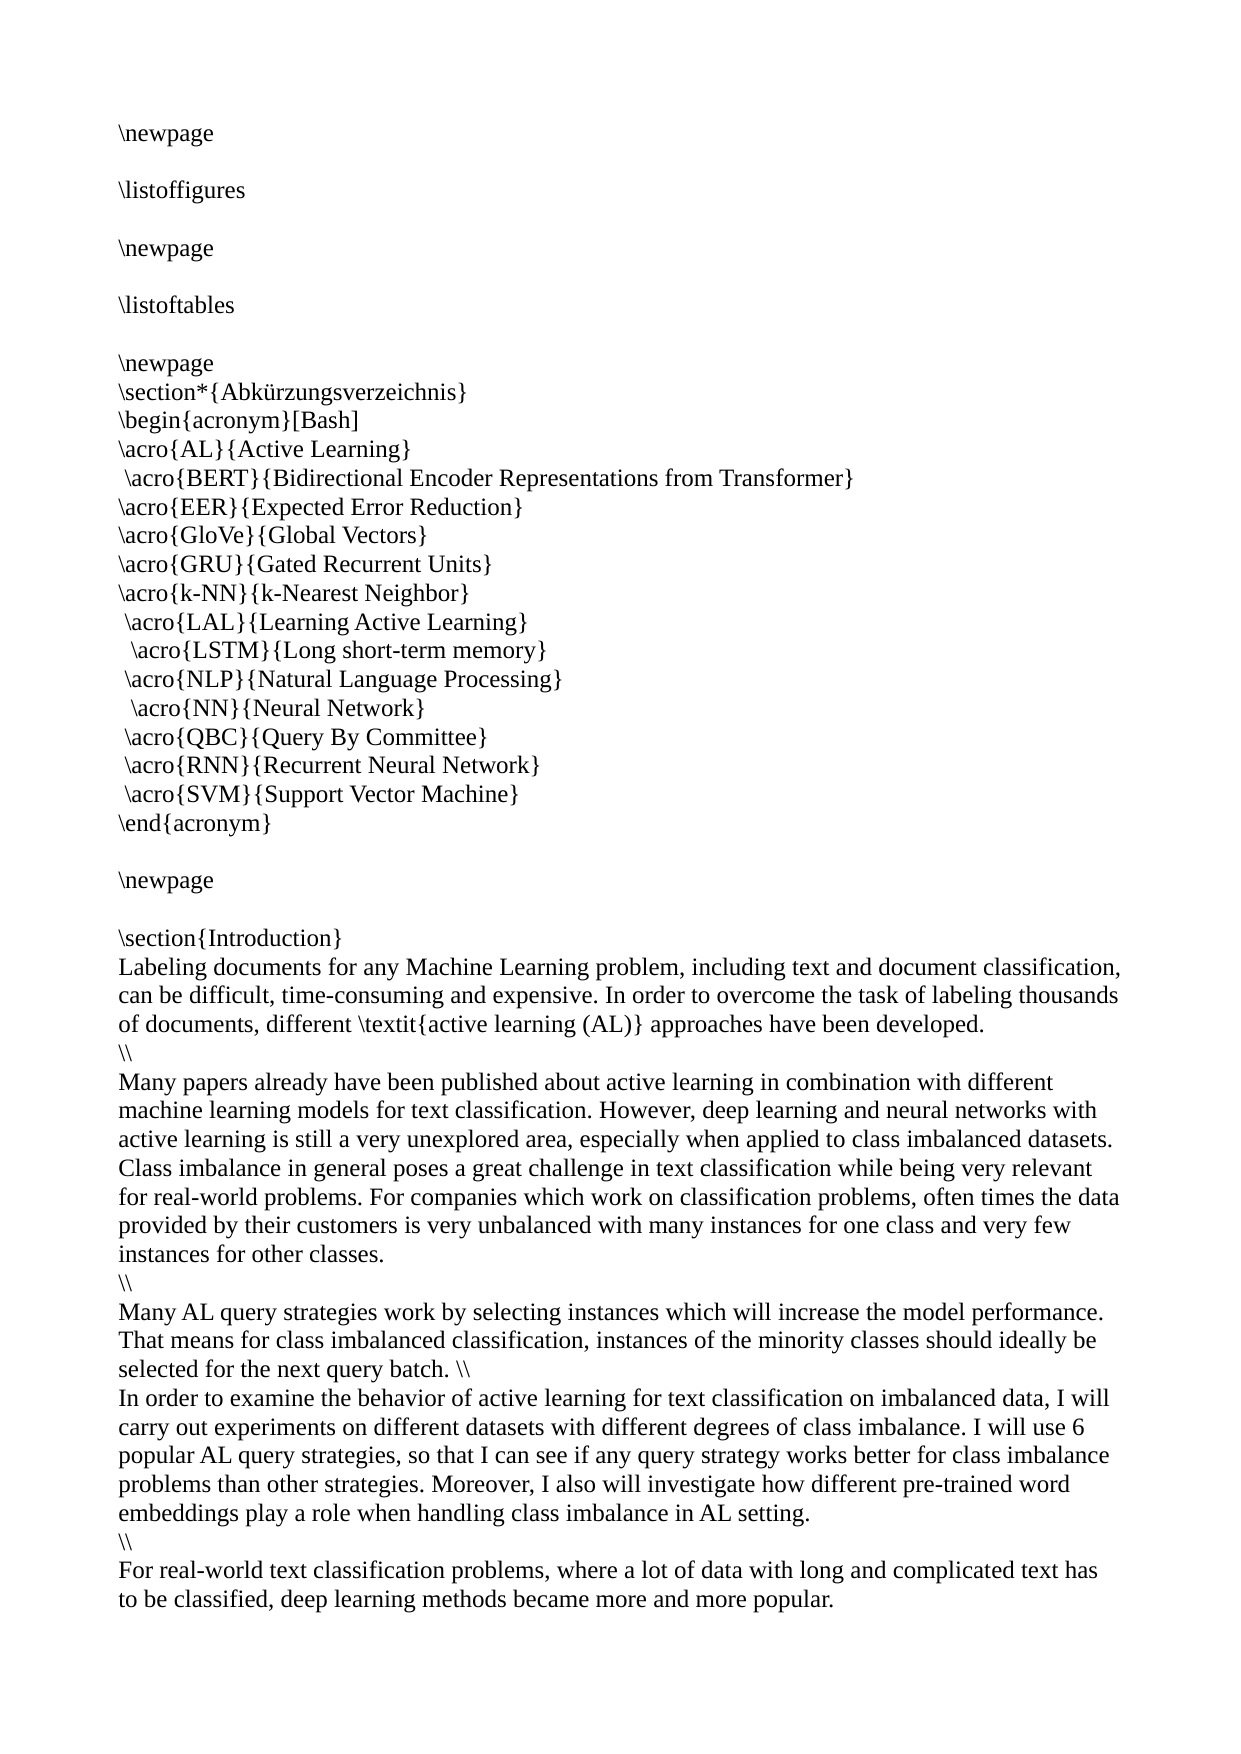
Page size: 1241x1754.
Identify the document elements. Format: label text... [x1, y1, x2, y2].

text \listoftables [118, 291, 1122, 319]
text \listoffigures [118, 176, 1122, 204]
text \acro{RNN}{Recurrent Neural Network} [118, 751, 1122, 779]
text \acro{NN}{Neural Network} [118, 693, 1122, 722]
text \section*{Abkürzungsverzeichnis} [118, 377, 1122, 406]
text \acro{BERT}{Bidirectional Encoder Representations from Transformer} [118, 463, 1122, 492]
text \acro{k-NN}{k-Nearest Neighbor} [118, 578, 1122, 607]
text \\ [118, 1268, 1122, 1297]
text \acro{NLP}{Natural Language Processing} [118, 664, 1122, 693]
text \acro{GloVe}{Global Vectors} [118, 521, 1122, 549]
text Labeling documents for any Machine Learning problem, including text and document classification, can be difficult, time-consuming and expensive. In order to overcome the task of labeling thousands of documents, different \textit{active learning (AL)} approaches have been developed. [118, 952, 1122, 1038]
text \\ [118, 1038, 1122, 1067]
text \newpage [118, 866, 1122, 894]
text For real-world text classification problems, where a lot of data with long and complicated text has to be classified, deep learning methods became more and more popular. [118, 1556, 1122, 1613]
text \begin{acronym}[Bash] [118, 406, 1122, 434]
text \acro{GRU}{Gated Recurrent Units} [118, 549, 1122, 578]
text Many AL query strategies work by selecting instances which will increase the model performance. That means for class imbalanced classification, instances of the minority classes should ideally be selected for the next query batch. \\ [118, 1297, 1122, 1383]
text \\ [118, 1527, 1122, 1556]
text \acro{AL}{Active Learning} [118, 434, 1122, 463]
text \acro{EER}{Expected Error Reduction} [118, 492, 1122, 521]
text \acro{LAL}{Learning Active Learning} [118, 607, 1122, 636]
text \newpage [118, 348, 1122, 377]
text \acro{QBC}{Query By Committee} [118, 722, 1122, 751]
text \acro{LSTM}{Long short-term memory} [118, 636, 1122, 664]
text \newpage [118, 118, 1122, 147]
text Many papers already have been published about active learning in combination with different machine learning models for text classification. However, deep learning and neural networks with active learning is still a very unexplored area, especially when applied to class imbalanced datasets. Class imbalance in general poses a great challenge in text classification while being very relevant for real-world problems. For companies which work on classification problems, often times the data provided by their customers is very unbalanced with many instances for one class and very few instances for other classes. [118, 1067, 1122, 1268]
text \end{acronym} [118, 808, 1122, 837]
text \newpage [118, 233, 1122, 262]
text \section{Introduction} [118, 923, 1122, 952]
text In order to examine the behavior of active learning for text classification on imbalanced data, I will carry out experiments on different datasets with different degrees of class imbalance. I will use 6 popular AL query strategies, so that I can see if any query strategy works better for class imbalance problems than other strategies. Moreover, I also will investigate how different pre-trained word embeddings play a role when handling class imbalance in AL setting. [118, 1383, 1122, 1527]
text \acro{SVM}{Support Vector Machine} [118, 779, 1122, 808]
